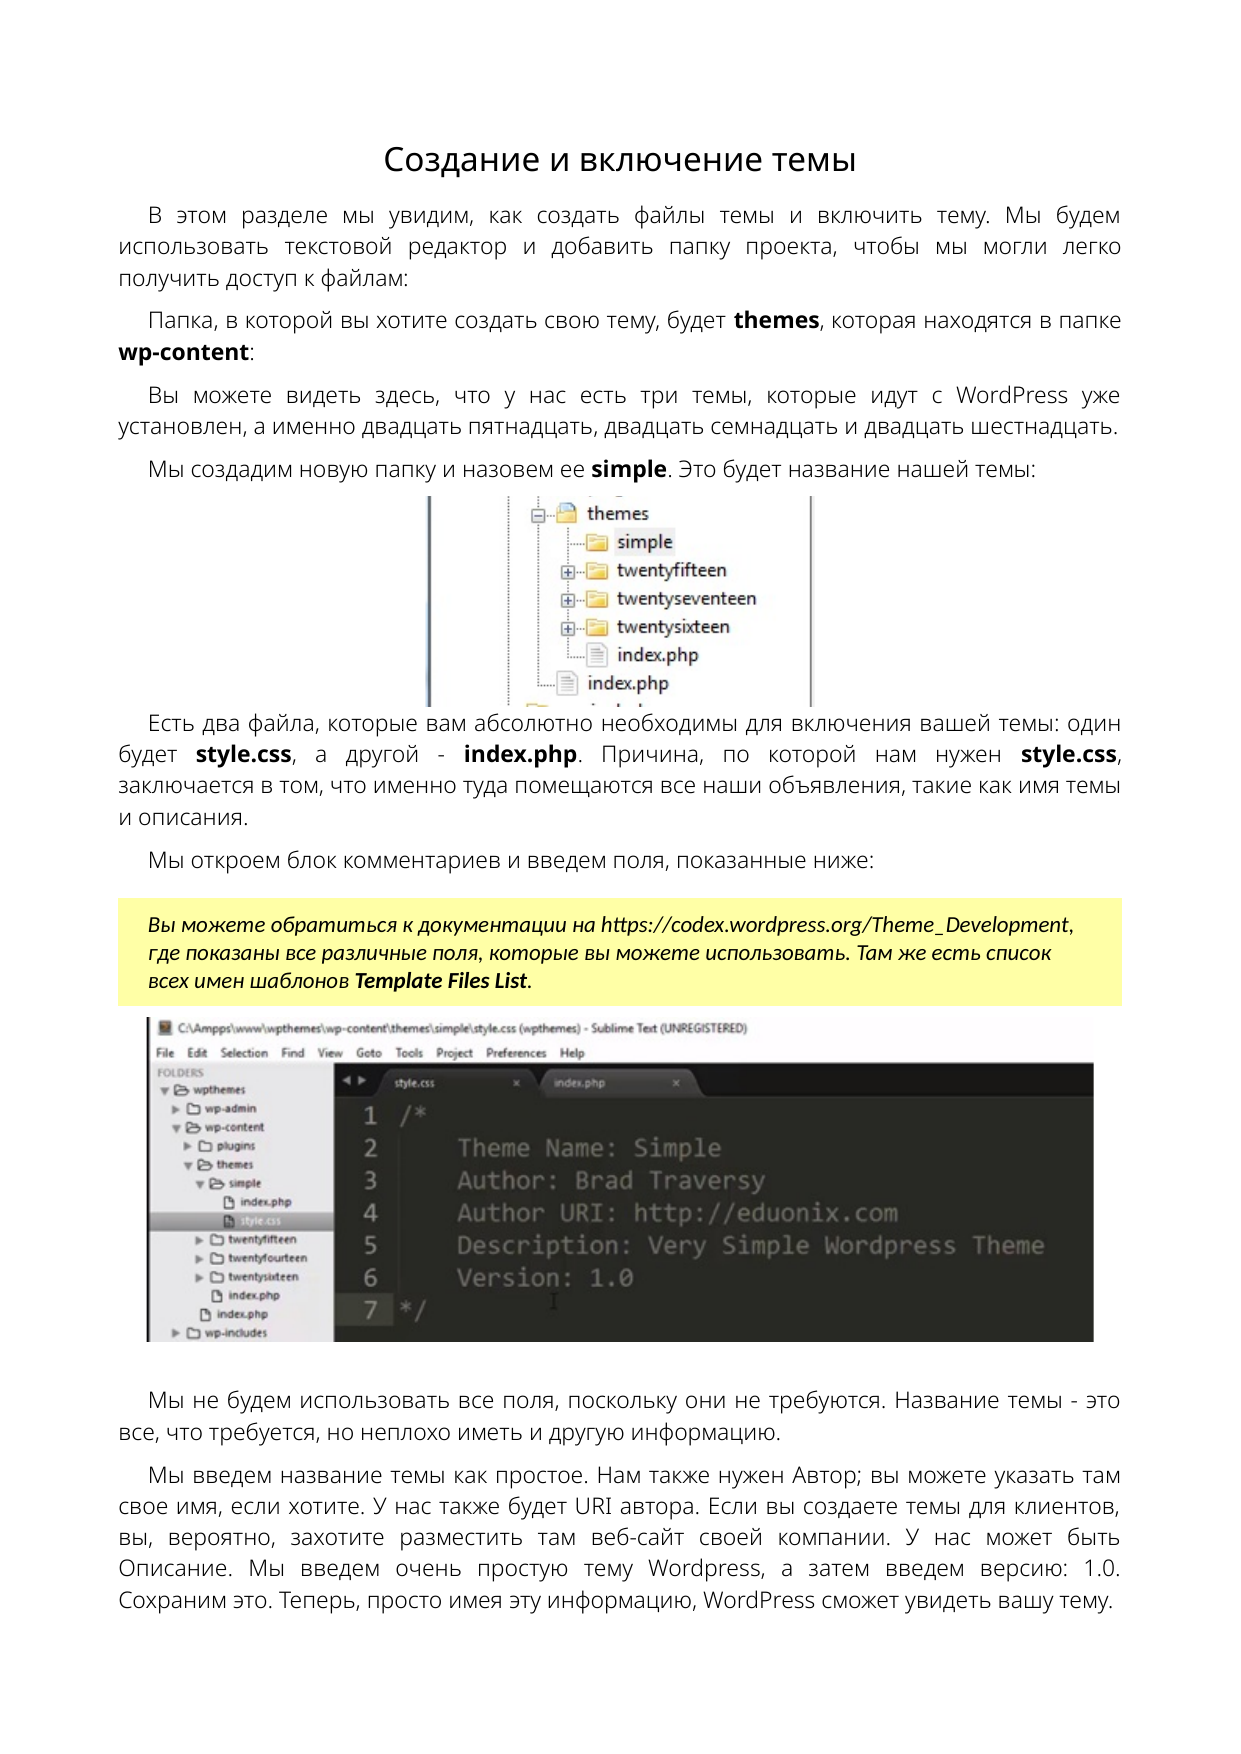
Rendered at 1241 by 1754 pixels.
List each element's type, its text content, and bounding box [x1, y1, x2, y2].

subtitle Создание и включение темы [118, 136, 1122, 181]
text Есть два файла, которые вам абсолютно необходимы для включения вашей темы: один будет style.css, а другой - index.php. Причина, по которой нам нужен style.css, заключается в том, что именно туда помещаются все наши объявления, такие как имя темы и описания. [118, 496, 1122, 832]
text Папка, в которой вы хотите создать свою тему, будет themes, которая находятся в папке wp-content: [118, 304, 1122, 367]
text Мы не будем использовать все поля, поскольку они не требуются. Название темы - это все, что требуется, но неплохо иметь и другую информацию. [118, 1384, 1122, 1447]
text Мы введем название темы как простое. Нам также нужен Автор; вы можете указать там свое имя, если хотите. У нас также будет URI автора. Если вы создаете темы для клиентов, вы, вероятно, захотите разместить там веб-сайт своей компании. У нас может быть Описание. Мы введем очень простую тему Wordpress, а затем введем версию: 1.0. Сохраним это. Теперь, просто имея эту информацию, WordPress сможет увидеть вашу тему. [118, 1459, 1122, 1615]
picture [146, 1017, 1094, 1342]
text Вы можете видеть здесь, что у нас есть три темы, которые идут с WordPress уже установлен, а именно двадцать пятнадцать, двадцать семнадцать и двадцать шестнадцать. [118, 379, 1122, 441]
picture [425, 496, 815, 707]
text В этом разделе мы увидим, как создать файлы темы и включить тему. Мы будем использовать текстовой редактор и добавить папку проекта, чтобы мы могли легко получить доступ к файлам: [118, 199, 1122, 293]
text Мы создадим новую папку и назовем ее simple. Это будет название нашей темы: [118, 453, 1122, 484]
text Мы откроем блок комментариев и введем поля, показанные ниже: [118, 844, 1122, 875]
text Вы можете обратиться к документации на https://codex.wordpress.org/Theme_Development, где показаны все различные поля, которые вы можете использовать. Там же есть список всех имен шаблонов Template Files List. [118, 898, 1122, 1006]
